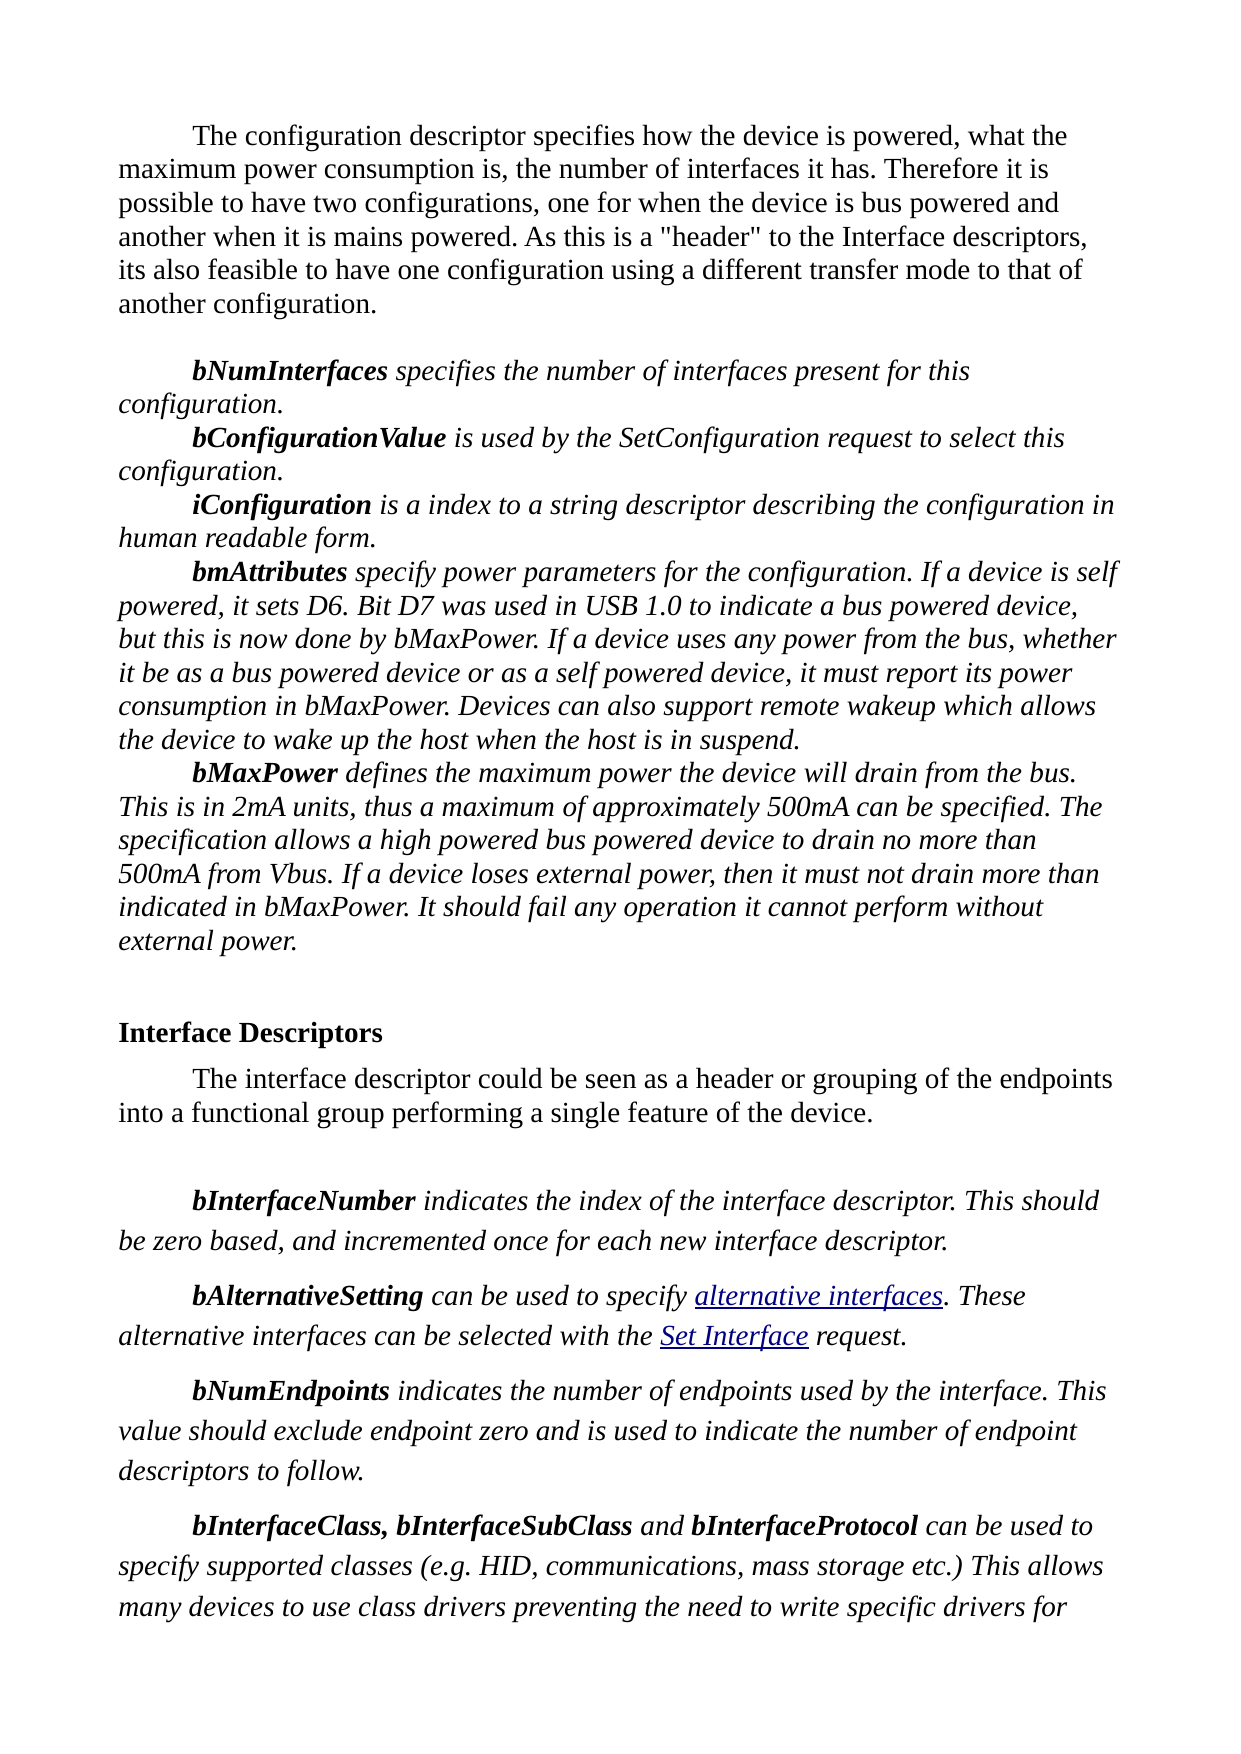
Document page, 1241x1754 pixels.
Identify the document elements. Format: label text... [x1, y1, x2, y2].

text bInterfaceNumber indicates the index of the interface descriptor. This should be zero based, and incremented once for each new interface descriptor. [118, 1183, 1122, 1257]
text bConfigurationValue is used by the SetConfiguration request to select this configuration. [118, 420, 1122, 487]
text bInterfaceClass, bInterfaceSubClass and bInterfaceProtocol can be used to specify supported classes (e.g. HID, communications, mass storage etc.) This allows many devices to use class drivers preventing the need to write specific drivers for [118, 1508, 1122, 1622]
text The interface descriptor could be seen as a header or grouping of the endpoints into a functional group performing a single feature of the device. [118, 1061, 1122, 1128]
text bMaxPower defines the maximum power the device will drain from the bus. This is in 2mA units, thus a maximum of approximately 500mA can be specified. The specification allows a high powered bus powered device to drain no more than 500mA from Vbus. If a device loses external power, then it must not drain more than indicated in bMaxPower. It should fail any operation it cannot perform without external power. [118, 755, 1122, 957]
text bAlternativeSetting can be used to specify alternative interfaces. These alternative interfaces can be selected with the Set Interface request. [118, 1278, 1122, 1352]
text bNumInterfaces specifies the number of interfaces present for this configuration. [118, 353, 1122, 420]
text bmAttributes specify power parameters for the configuration. If a device is self powered, it sets D6. Bit D7 was used in USB 1.0 to indicate a bus powered device, but this is now done by bMaxPower. If a device uses any power from the bus, whether it be as a bus powered device or as a self powered device, it must report its power consumption in bMaxPower. Devices can also support remote wakeup which allows the device to wake up the host when the host is in suspend. [118, 554, 1122, 755]
text iConfiguration is a index to a string descriptor describing the configuration in human readable form. [118, 487, 1122, 554]
subtitle Interface Descriptors [118, 1015, 1122, 1049]
text bNumEndpoints indicates the number of endpoints used by the interface. This value should exclude endpoint zero and is used to indicate the number of endpoint descriptors to follow. [118, 1373, 1122, 1487]
text The configuration descriptor specifies how the device is powered, what the maximum power consumption is, the number of interfaces it has. Therefore it is possible to have two configurations, one for when the device is bus powered and another when it is mains powered. As this is a "header" to the Interface descriptors, its also feasible to have one configuration using a different transfer mode to that of another configuration. [118, 118, 1122, 319]
